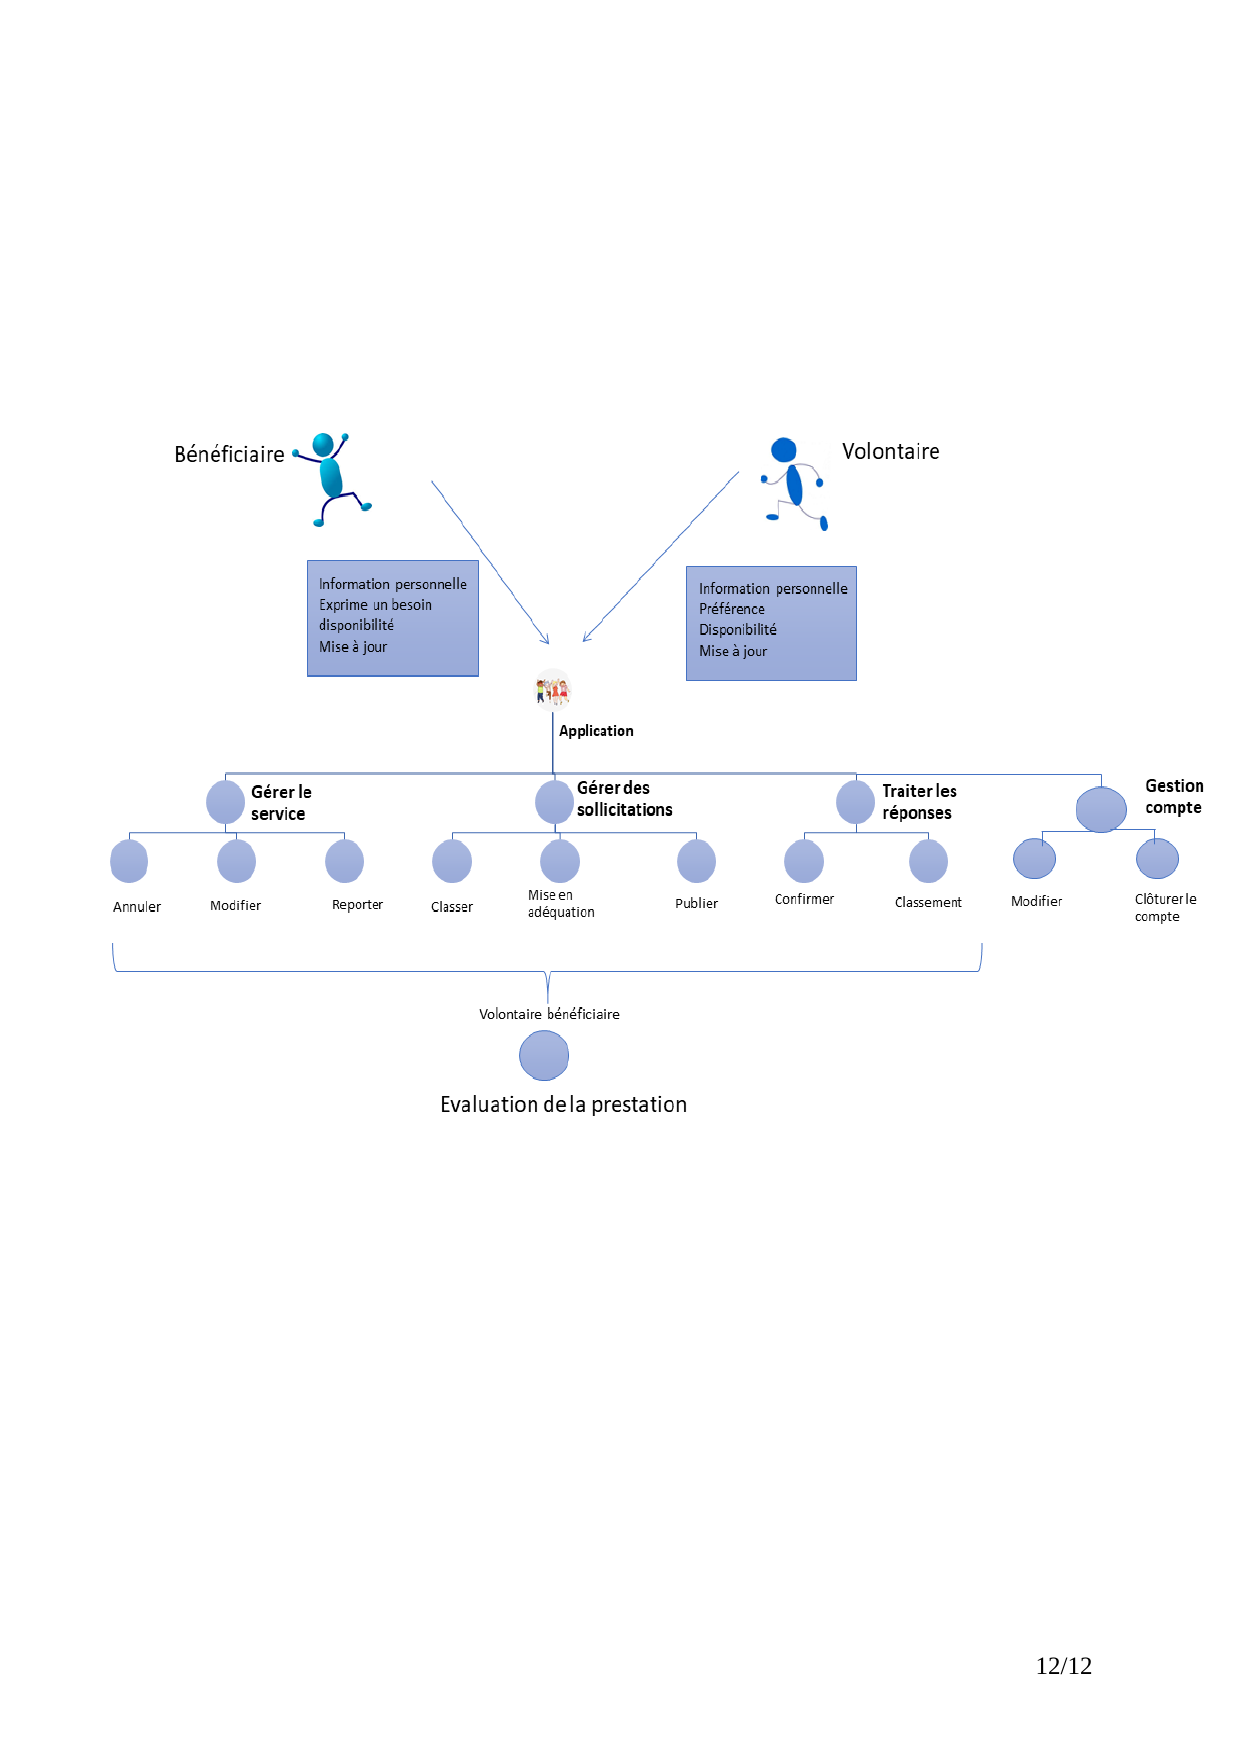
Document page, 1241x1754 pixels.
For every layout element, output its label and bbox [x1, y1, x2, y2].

picture [6, 427, 1217, 1203]
